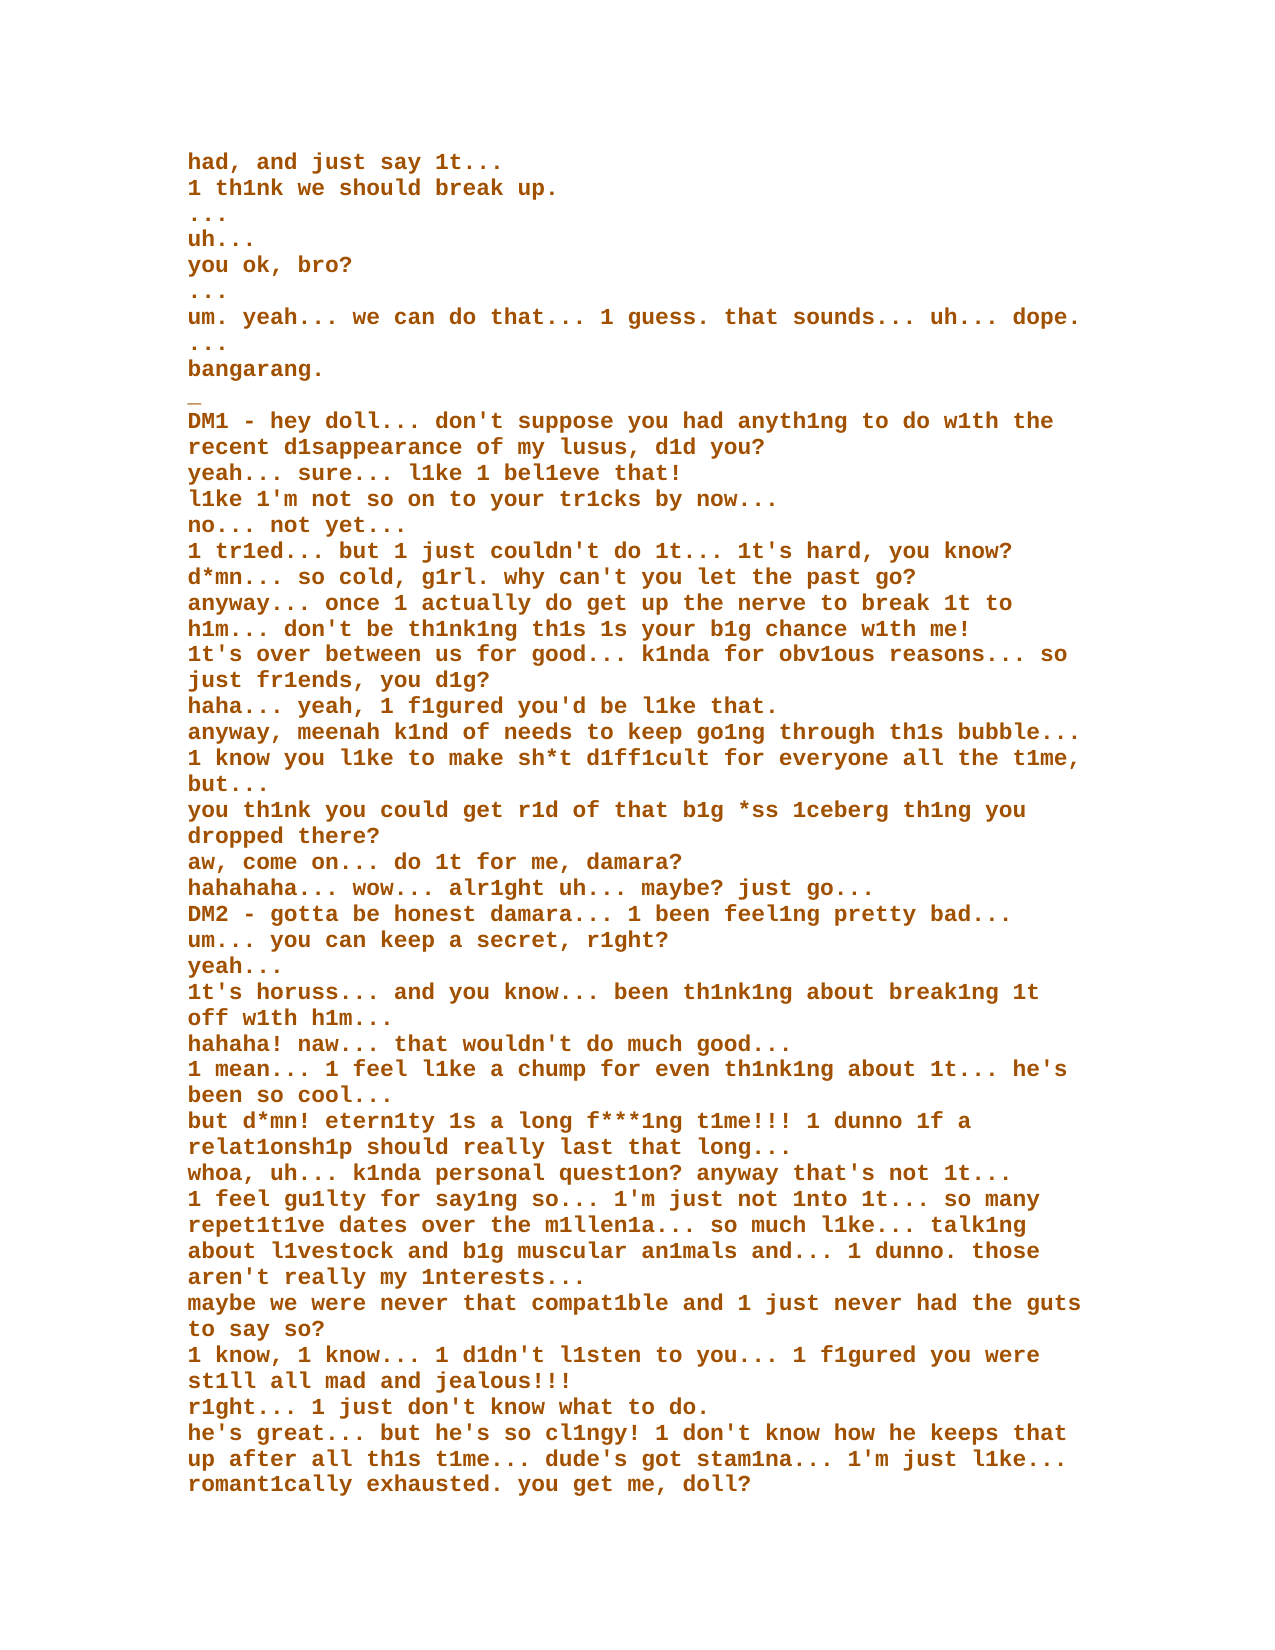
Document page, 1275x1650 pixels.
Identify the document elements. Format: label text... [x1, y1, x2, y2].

text had, and just say 1t... [187, 150, 1087, 176]
text hahaha! naw... that wouldn't do much good... [187, 1032, 1087, 1058]
text 1 th1nk we should break up. [187, 176, 1087, 202]
text haha... yeah, 1 f1gured you'd be l1ke that. [187, 695, 1087, 721]
text 1 tr1ed... but 1 just couldn't do 1t... 1t's hard, you know? [187, 539, 1087, 565]
text ... [187, 280, 1087, 306]
text yeah... [187, 954, 1087, 980]
text aw, come on... do 1t for me, damara? [187, 850, 1087, 876]
text you ok, bro? [187, 254, 1087, 280]
text yeah... sure... l1ke 1 bel1eve that! [187, 461, 1087, 487]
text 1 know, 1 know... 1 d1dn't l1sten to you... 1 f1gured you were st1ll all mad and jealous!!! [187, 1343, 1087, 1395]
text ... [187, 202, 1087, 228]
text d*mn... so cold, g1rl. why can't you let the past go? [187, 565, 1087, 591]
text um... you can keep a secret, r1ght? [187, 928, 1087, 954]
text ... [187, 332, 1087, 357]
text you th1nk you could get r1d of that b1g *ss 1ceberg th1ng you dropped there? [187, 798, 1087, 850]
text bangarang. [187, 357, 1087, 383]
text r1ght... 1 just don't know what to do. [187, 1395, 1087, 1421]
text 1t's horuss... and you know... been th1nk1ng about break1ng 1t off w1th h1m... [187, 980, 1087, 1032]
text um. yeah... we can do that... 1 guess. that sounds... uh... dope. [187, 306, 1087, 332]
text maybe we were never that compat1ble and 1 just never had the guts to say so? [187, 1291, 1087, 1343]
text DM1 - hey doll... don't suppose you had anyth1ng to do w1th the recent d1sappearance of my lusus, d1d you? [187, 409, 1087, 461]
text anyway... once 1 actually do get up the nerve to break 1t to h1m... don't be th1nk1ng th1s 1s your b1g chance w1th me! [187, 591, 1087, 643]
text he's great... but he's so cl1ngy! 1 don't know how he keeps that up after all th1s t1me... dude's got stam1na... 1'm just l1ke... romant1cally exhausted. you get me, doll? [187, 1421, 1087, 1499]
text 1t's over between us for good... k1nda for obv1ous reasons... so just fr1ends, you d1g? [187, 643, 1087, 695]
text _ [187, 383, 1087, 409]
text uh... [187, 228, 1087, 254]
text DM2 - gotta be honest damara... 1 been feel1ng pretty bad... [187, 902, 1087, 928]
text whoa, uh... k1nda personal quest1on? anyway that's not 1t... [187, 1162, 1087, 1187]
text no... not yet... [187, 513, 1087, 539]
text but d*mn! etern1ty 1s a long f***1ng t1me!!! 1 dunno 1f a relat1onsh1p should really last that long... [187, 1110, 1087, 1162]
text anyway, meenah k1nd of needs to keep go1ng through th1s bubble... 1 know you l1ke to make sh*t d1ff1cult for everyone all the t1me, but... [187, 721, 1087, 798]
text 1 mean... 1 feel l1ke a chump for even th1nk1ng about 1t... he's been so cool... [187, 1058, 1087, 1110]
text hahahaha... wow... alr1ght uh... maybe? just go... [187, 876, 1087, 902]
text 1 feel gu1lty for say1ng so... 1'm just not 1nto 1t... so many repet1t1ve dates over the m1llen1a... so much l1ke... talk1ng about l1vestock and b1g muscular an1mals and... 1 dunno. those aren't really my 1nterests... [187, 1187, 1087, 1291]
text l1ke 1'm not so on to your tr1cks by now... [187, 487, 1087, 513]
